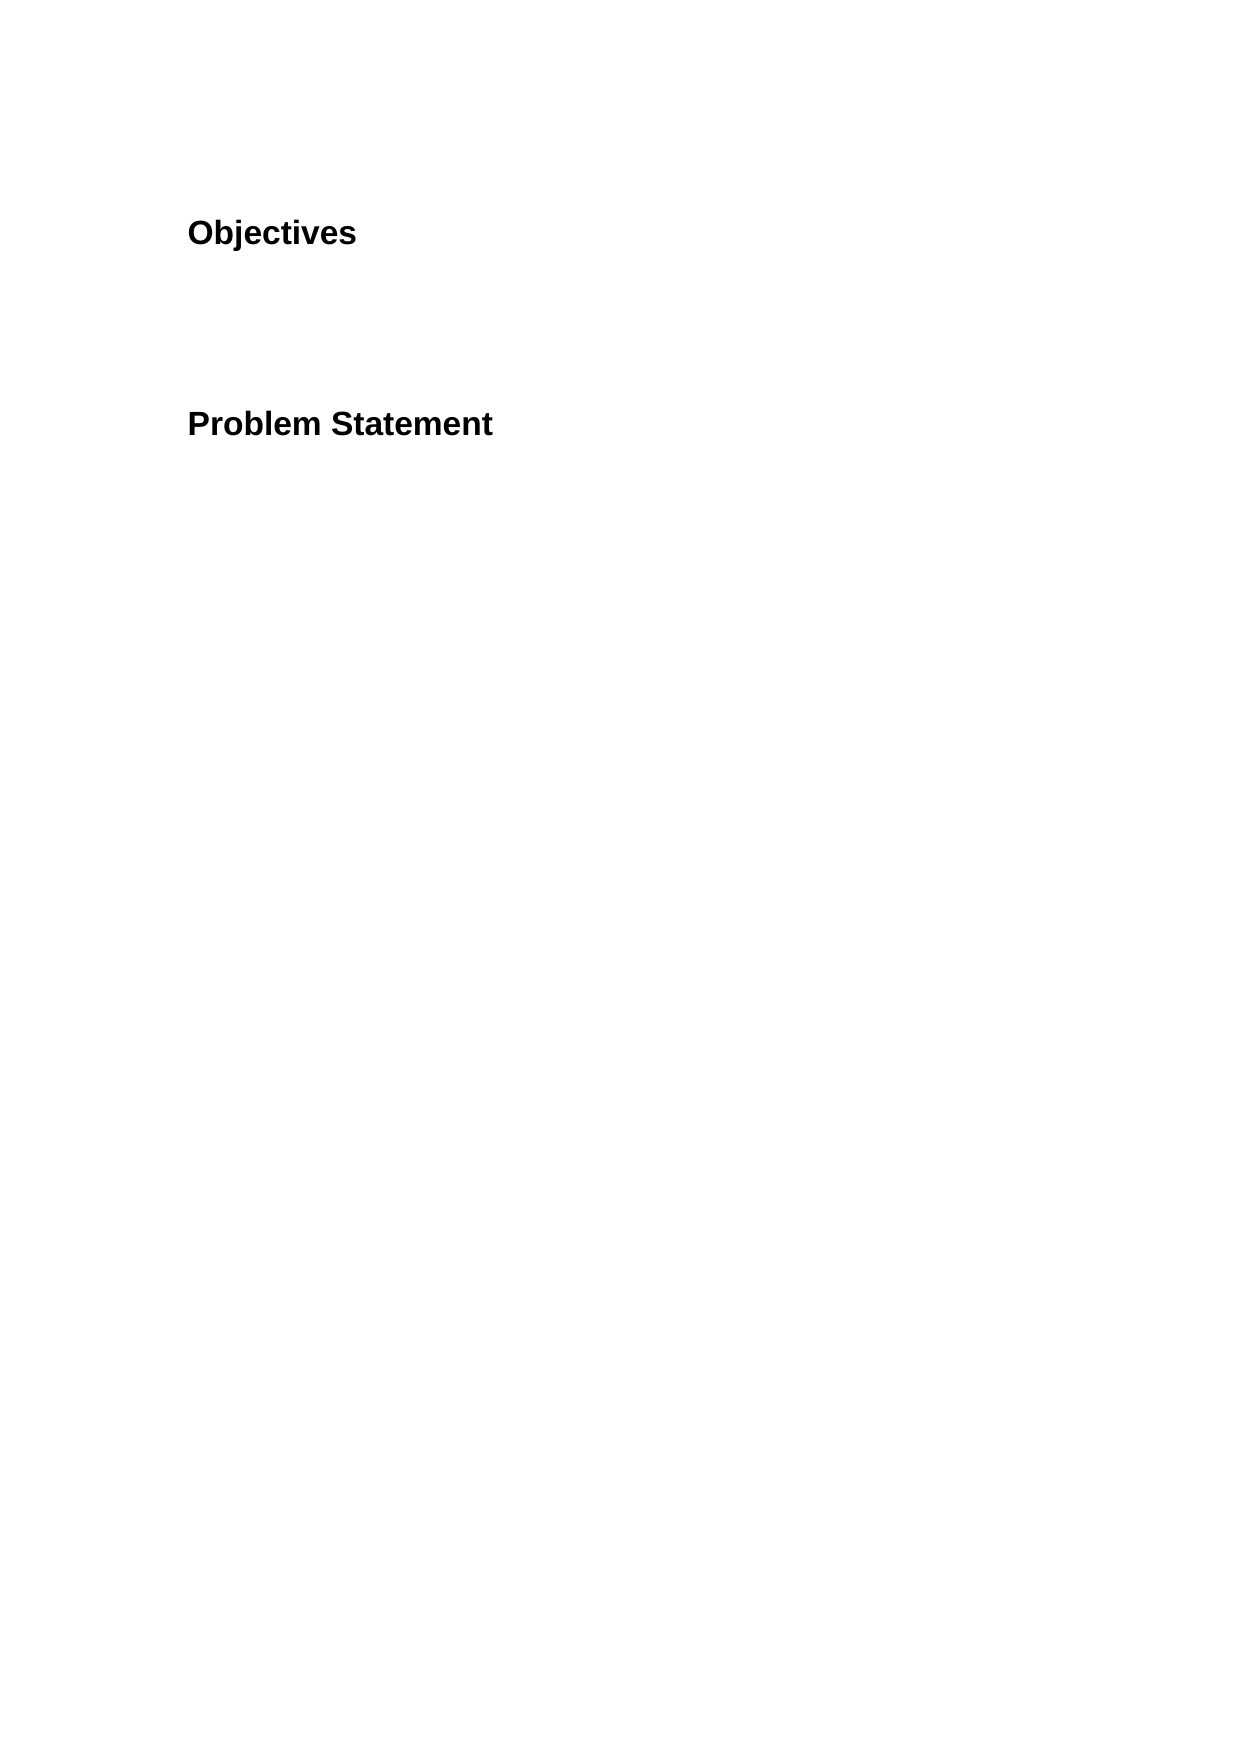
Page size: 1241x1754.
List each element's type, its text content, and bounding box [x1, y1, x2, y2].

subtitle Problem Statement [187, 403, 1053, 442]
subtitle Objectives [187, 212, 1053, 251]
